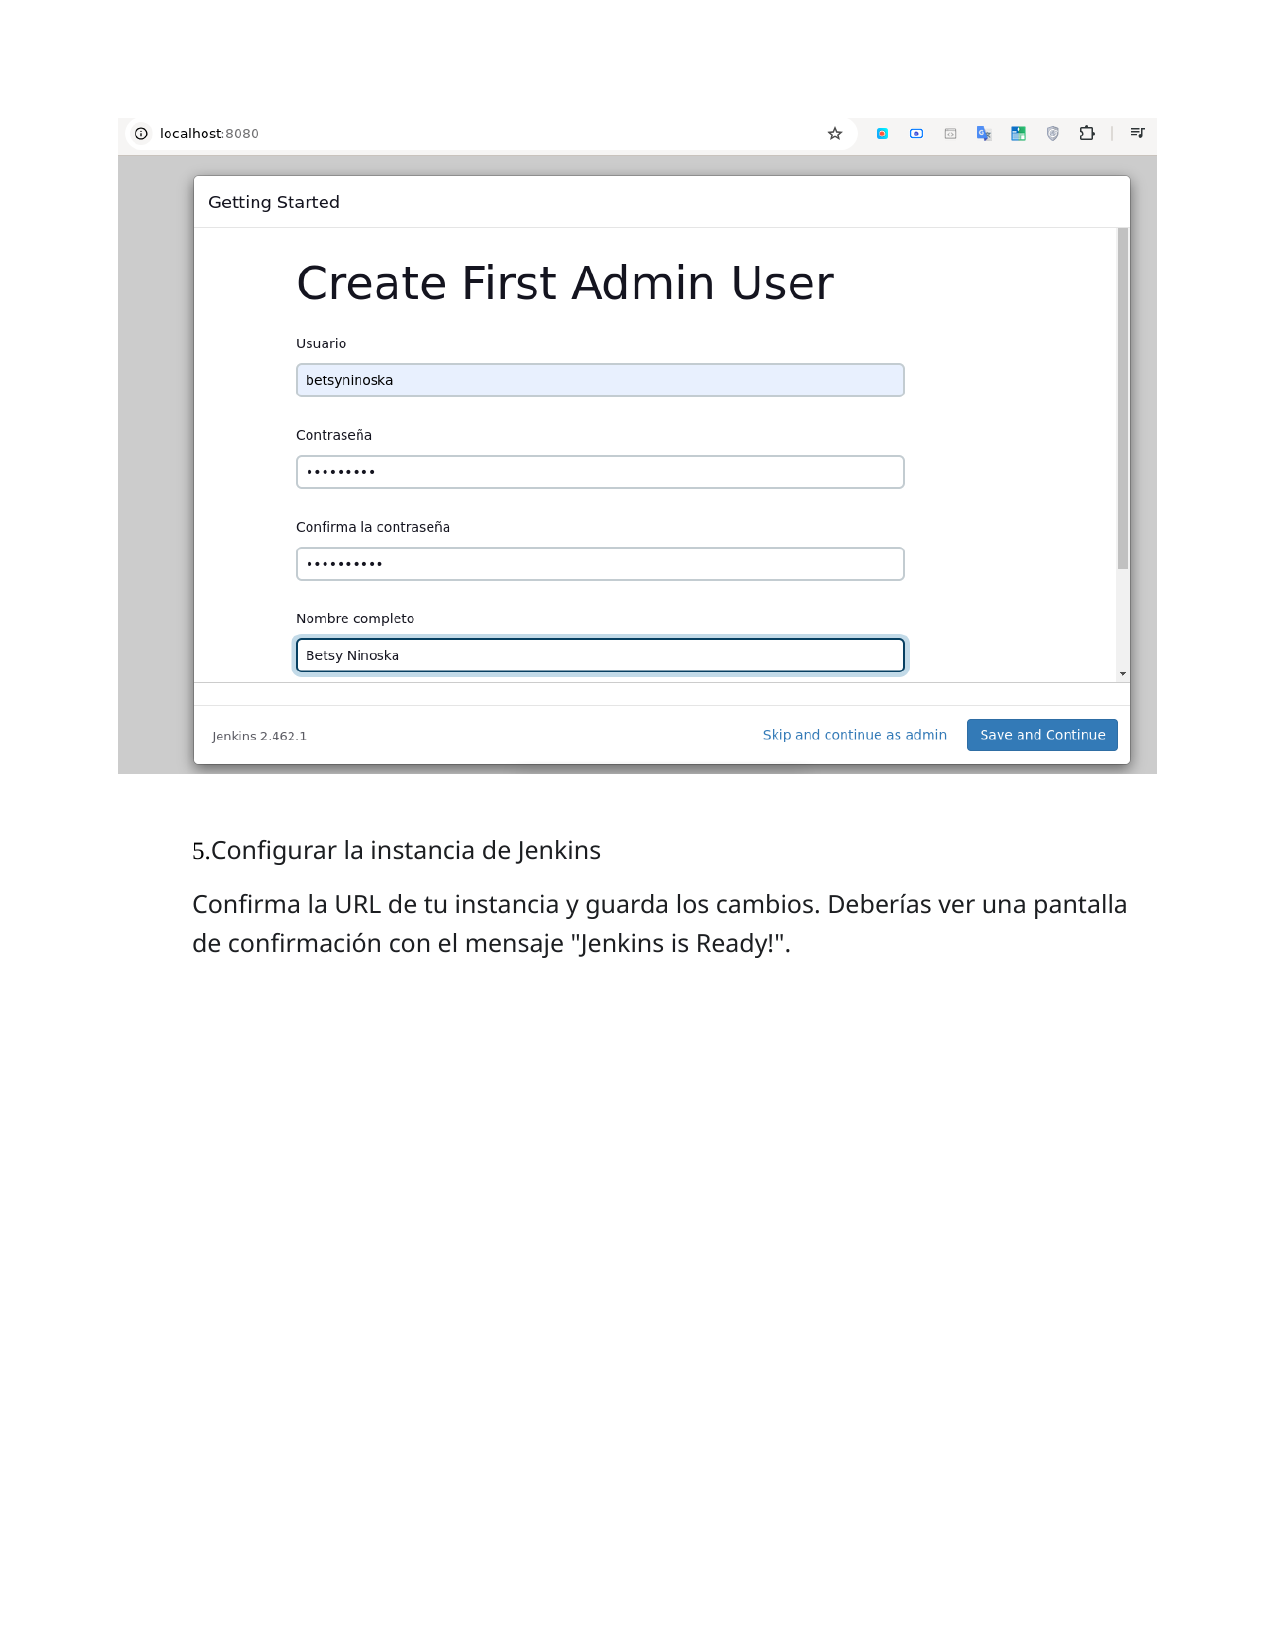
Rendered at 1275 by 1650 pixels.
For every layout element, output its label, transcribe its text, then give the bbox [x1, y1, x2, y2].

list Configurar la instancia de Jenkins [118, 833, 1157, 867]
list Confirma la URL de tu instancia y guarda los cambios. Deberías ver una pantalla de confirmación con el mensaje "Jenkins is Ready!". [118, 887, 1157, 960]
picture [118, 118, 1157, 774]
